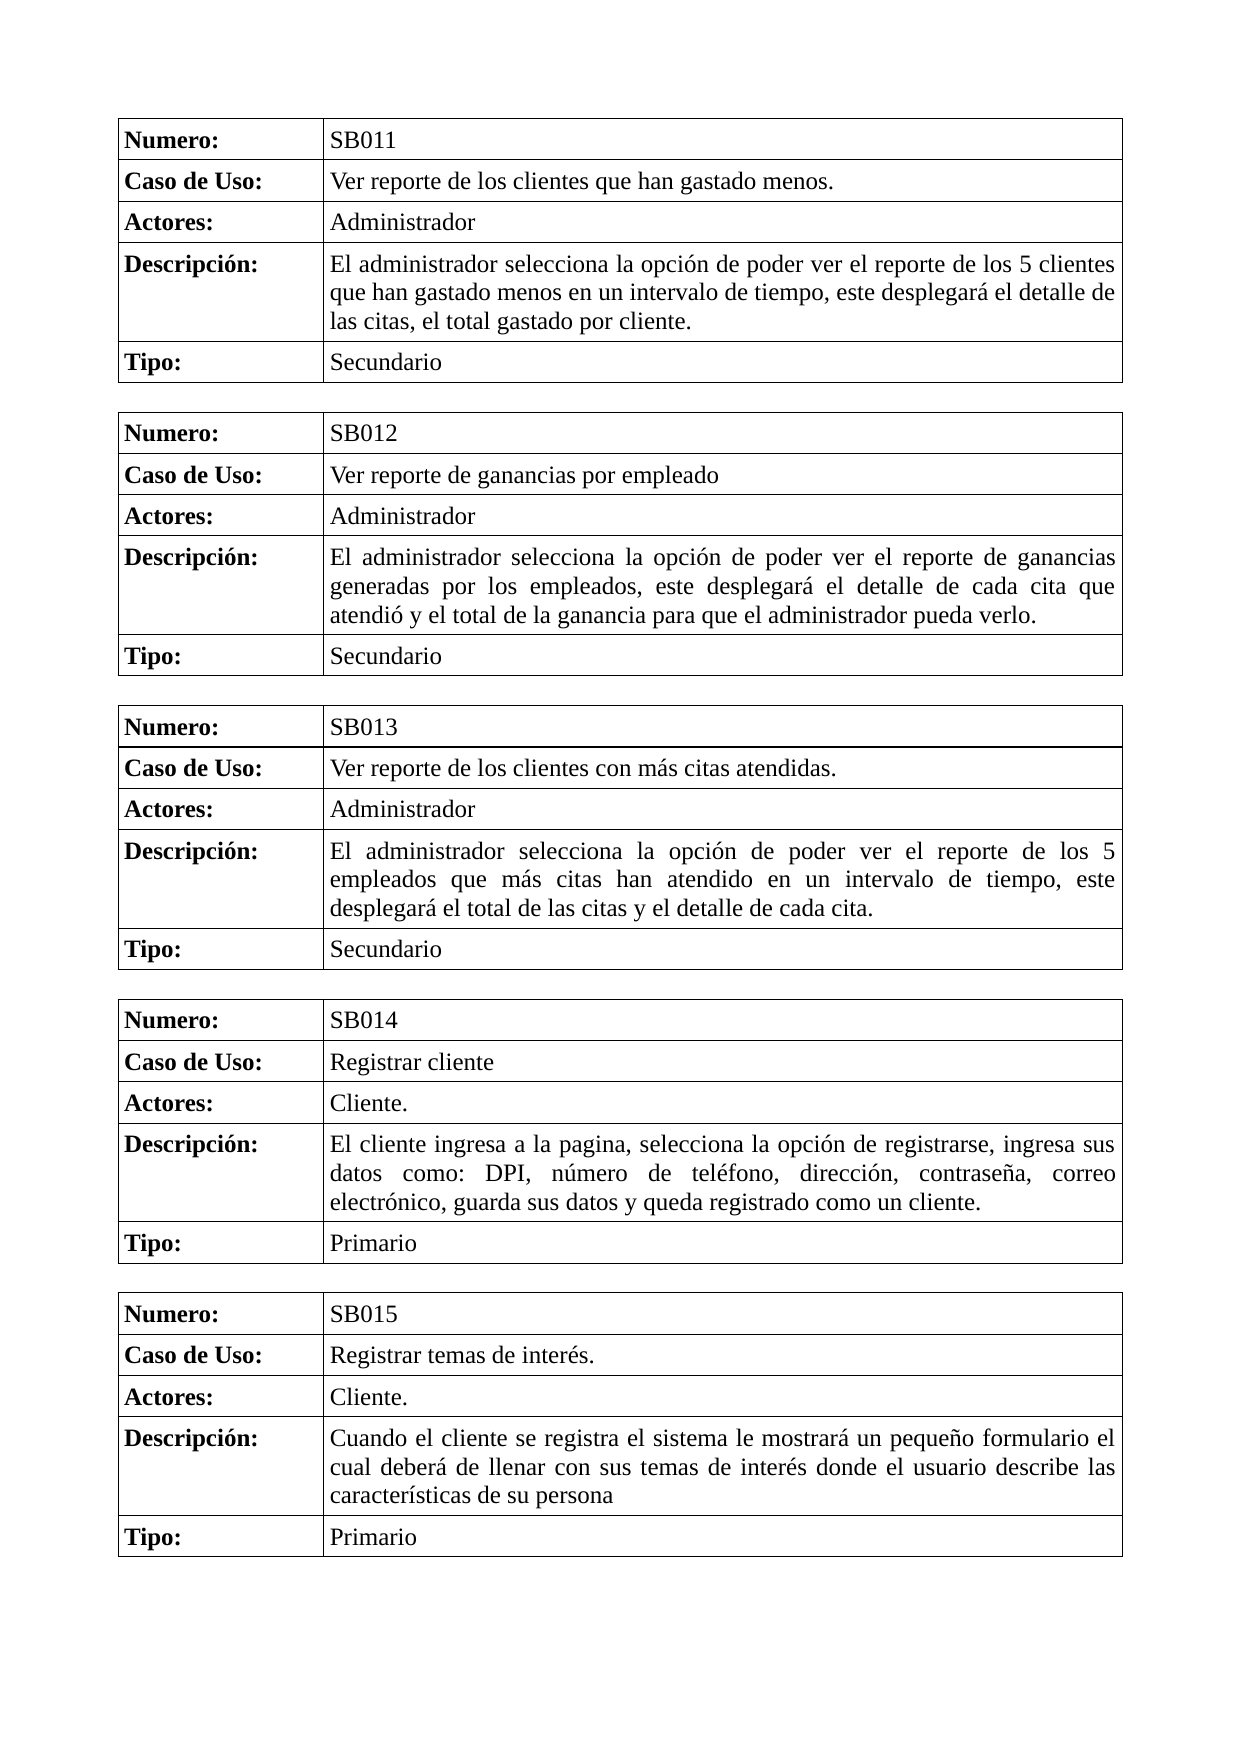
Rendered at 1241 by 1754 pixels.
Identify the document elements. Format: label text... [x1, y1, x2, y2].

table_header SB012 [324, 413, 1122, 453]
table_header Numero: [119, 1000, 323, 1040]
table_cell Caso de Uso: [119, 160, 323, 201]
table_cell Caso de Uso: [119, 1041, 323, 1081]
table_cell Descripción: [119, 830, 323, 928]
table_cell Administrador [324, 789, 1122, 829]
table_cell Descripción: [119, 536, 323, 634]
table_cell Secundario [324, 929, 1122, 969]
table_cell Descripción: [119, 243, 323, 341]
table_cell Tipo: [119, 635, 323, 675]
table_cell El administrador selecciona la opción de poder ver el reporte de ganancias generadas por los empleados, este desplegará el detalle de cada cita que atendió y el total de la ganancia para que el administrador pueda verlo. [324, 536, 1122, 634]
table_cell Descripción: [119, 1417, 323, 1515]
table_header Numero: [119, 413, 323, 453]
table_cell Registrar cliente [324, 1041, 1122, 1081]
table_cell Tipo: [119, 1222, 323, 1262]
table_header SB011 [324, 119, 1122, 159]
table_header SB015 [324, 1293, 1122, 1333]
table_header Numero: [119, 119, 323, 159]
table_cell Descripción: [119, 1124, 323, 1221]
table_cell Secundario [324, 635, 1122, 675]
table_cell Actores: [119, 1082, 323, 1122]
table_cell Cliente. [324, 1376, 1122, 1416]
table_cell Caso de Uso: [119, 1335, 323, 1375]
table_cell Secundario [324, 342, 1122, 382]
table_cell Ver reporte de los clientes que han gastado menos. [324, 160, 1122, 201]
table_header SB014 [324, 1000, 1122, 1040]
table_cell Caso de Uso: [119, 748, 323, 788]
table_cell Actores: [119, 1376, 323, 1416]
table_cell Actores: [119, 202, 323, 242]
table_cell El administrador selecciona la opción de poder ver el reporte de los 5 clientes que han gastado menos en un intervalo de tiempo, este desplegará el detalle de las citas, el total gastado por cliente. [324, 243, 1122, 341]
table_header SB013 [324, 706, 1122, 746]
table_cell Registrar temas de interés. [324, 1335, 1122, 1375]
table_cell Cuando el cliente se registra el sistema le mostrará un pequeño formulario el cual deberá de llenar con sus temas de interés donde el usuario describe las características de su persona [324, 1417, 1122, 1515]
table_cell Caso de Uso: [119, 454, 323, 494]
table_cell Actores: [119, 789, 323, 829]
table_header Numero: [119, 1293, 323, 1333]
table_cell El administrador selecciona la opción de poder ver el reporte de los 5 empleados que más citas han atendido en un intervalo de tiempo, este desplegará el total de las citas y el detalle de cada cita. [324, 830, 1122, 928]
table_cell Actores: [119, 495, 323, 535]
table_cell Administrador [324, 495, 1122, 535]
table_header Numero: [119, 706, 323, 746]
table_cell Ver reporte de ganancias por empleado [324, 454, 1122, 494]
table_cell Tipo: [119, 342, 323, 382]
table_cell El cliente ingresa a la pagina, selecciona la opción de registrarse, ingresa sus datos como: DPI, número de teléfono, dirección, contraseña, correo electrónico, guarda sus datos y queda registrado como un cliente. [324, 1124, 1122, 1221]
table_cell Administrador [324, 202, 1122, 242]
table_cell Primario [324, 1222, 1122, 1262]
table_cell Tipo: [119, 929, 323, 969]
table_cell Primario [324, 1516, 1122, 1556]
table_cell Tipo: [119, 1516, 323, 1556]
table_cell Ver reporte de los clientes con más citas atendidas. [324, 748, 1122, 788]
table_cell Cliente. [324, 1082, 1122, 1122]
